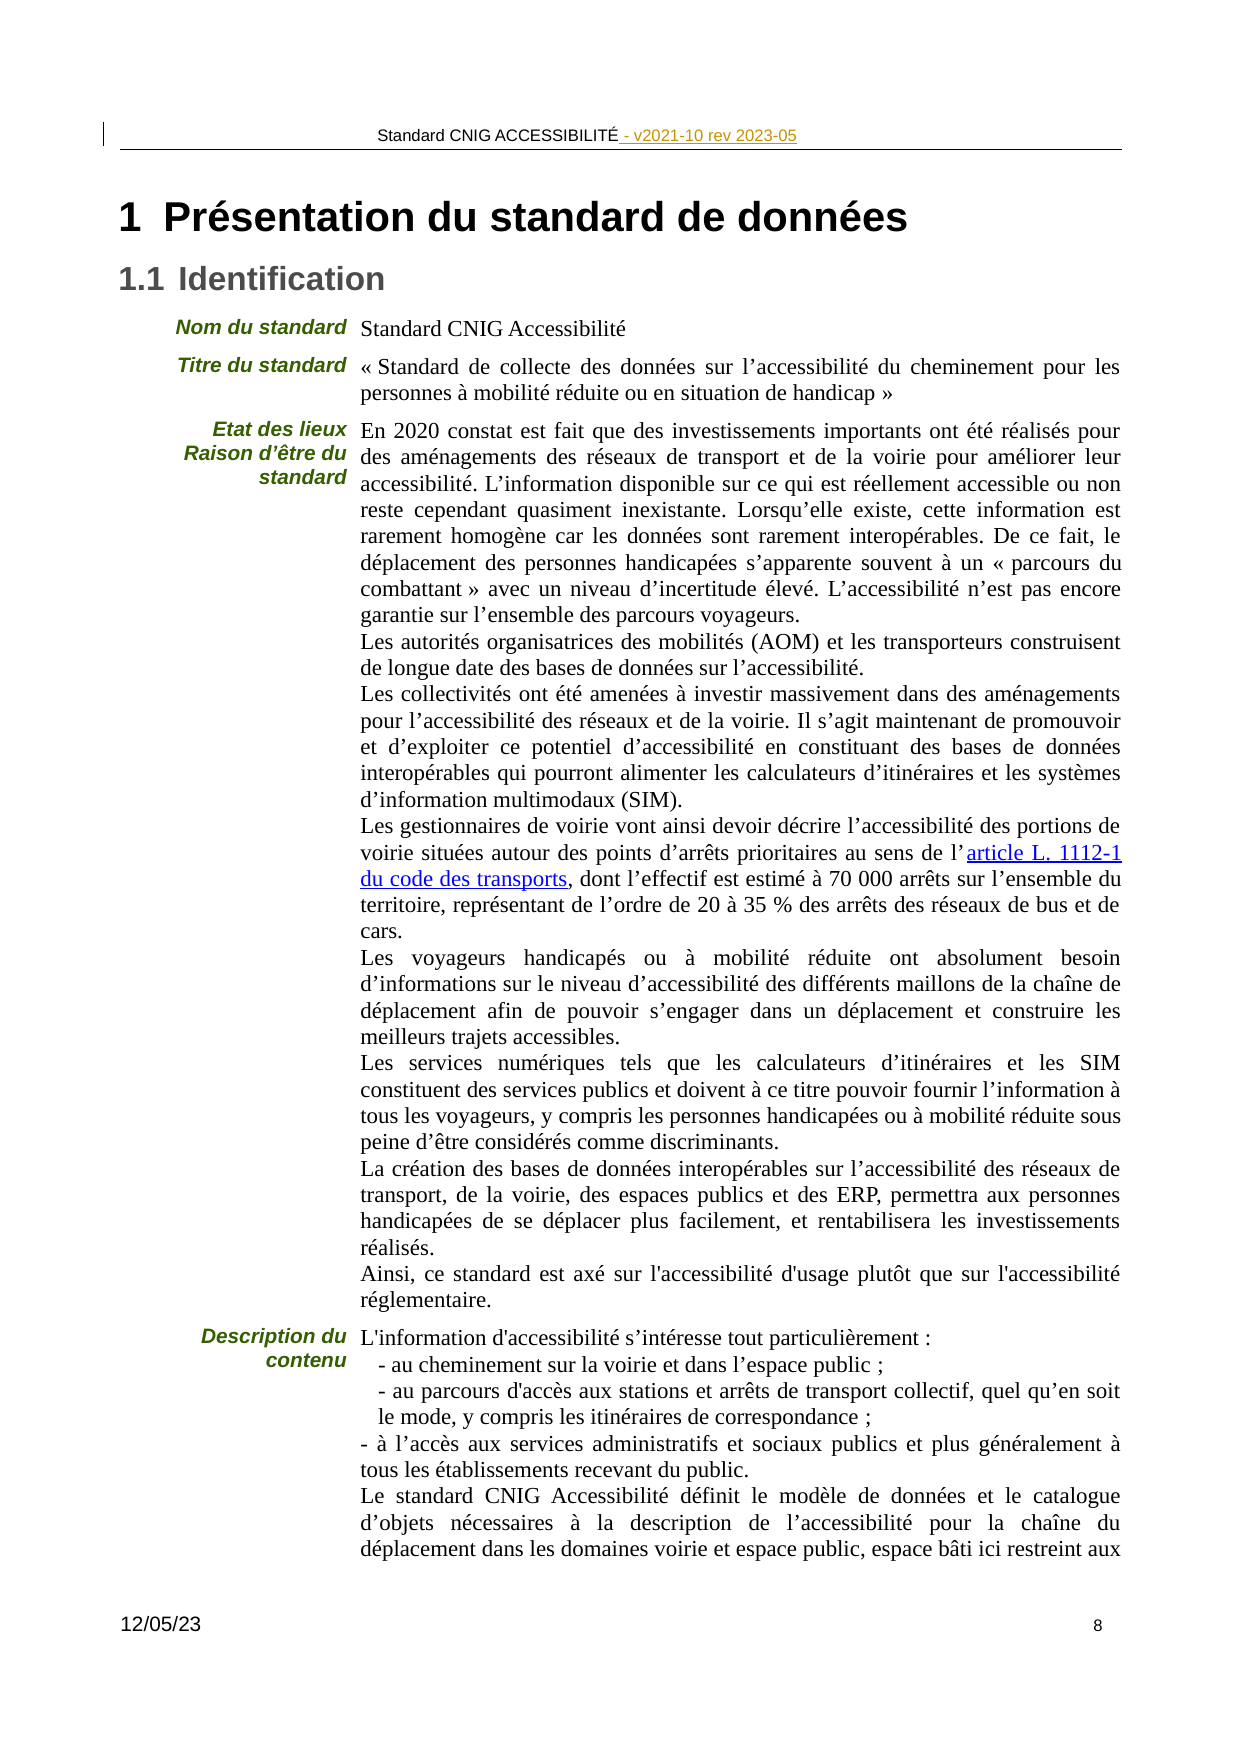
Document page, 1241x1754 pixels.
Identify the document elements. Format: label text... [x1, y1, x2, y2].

table_cell En 2020 constat est fait que des investissements importants ont été réalisés pour des aménagements des réseaux de transport et de la voirie pour améliorer leur accessibilité. L’information disponible sur ce qui est réellement accessible ou non reste cependant quasiment inexistante. Lorsqu’elle existe, cette information est rarement homogène car les données sont rarement interopérables. De ce fait, le déplacement des personnes handicapées s’apparente souvent à un « parcours du combattant » avec un niveau d’incertitude élevé. L’accessibilité n’est pas encore garantie sur l’ensemble des parcours voyageurs. Les autorités organisatrices des mobilités (AOM) et les transporteurs construisent de longue date des bases de données sur l’accessibilité. Les collectivités ont été amenées à investir massivement dans des aménagements pour l’accessibilité des réseaux et de la voirie. Il s’agit maintenant de promouvoir et d’exploiter ce potentiel d’accessibilité en constituant des bases de données interopérables qui pourront alimenter les calculateurs d’itinéraires et les systèmes d’information multimodaux (SIM). Les gestionnaires de voirie vont ainsi devoir décrire l’accessibilité des portions de voirie situées autour des points d’arrêts prioritaires au sens de l’article L. 1112-1 du code des transports, dont l’effectif est estimé à 70 000 arrêts sur l’ensemble du territoire, représentant de l’ordre de 20 à 35 % des arrêts des réseaux de bus et de cars. Les voyageurs handicapés ou à mobilité réduite ont absolument besoin d’informations sur le niveau d’accessibilité des différents maillons de la chaîne de déplacement afin de pouvoir s’engager dans un déplacement et construire les meilleurs trajets accessibles. Les services numériques tels que les calculateurs d’itinéraires et les SIM constituent des services publics et doivent à ce titre pouvoir fournir l’information à tous les voyageurs, y compris les personnes handicapées ou à mobilité réduite sous peine d’être considérés comme discriminants. La création des bases de données interopérables sur l’accessibilité des réseaux de transport, de la voirie, des espaces publics et des ERP, permettra aux personnes handicapées de se déplacer plus facilement, et rentabilisera les investissements réalisés. Ainsi, ce standard est axé sur l'accessibilité d'usage plutôt que sur l'accessibilité réglementaire. [354, 411, 1122, 1319]
table_cell Titre du standard [118, 347, 354, 411]
table_cell Etat des lieux Raison d’être du standard [118, 411, 354, 1319]
table_cell Description du contenu [118, 1319, 354, 1567]
subtitle Présentation du standard de données [118, 193, 1122, 241]
table_header Standard CNIG Accessibilité [354, 309, 1122, 347]
table_header Nom du standard [118, 309, 354, 347]
subtitle Identification [118, 259, 1122, 297]
table_cell « Standard de collecte des données sur l’accessibilité du cheminement pour les personnes à mobilité réduite ou en situation de handicap » [354, 347, 1122, 411]
table_cell L'information d'accessibilité s’intéresse tout particulièrement : - au cheminement sur la voirie et dans l’espace public ; - au parcours d'accès aux stations et arrêts de transport collectif, quel qu’en soit le mode, y compris les itinéraires de correspondance ; - à l’accès aux services administratifs et sociaux publics et plus généralement à tous les établissements recevant du public. Le standard CNIG Accessibilité définit le modèle de données et le catalogue d’objets nécessaires à la description de l’accessibilité pour la chaîne du déplacement dans les domaines voirie et espace public, espace bâti ici restreint aux [354, 1319, 1122, 1567]
